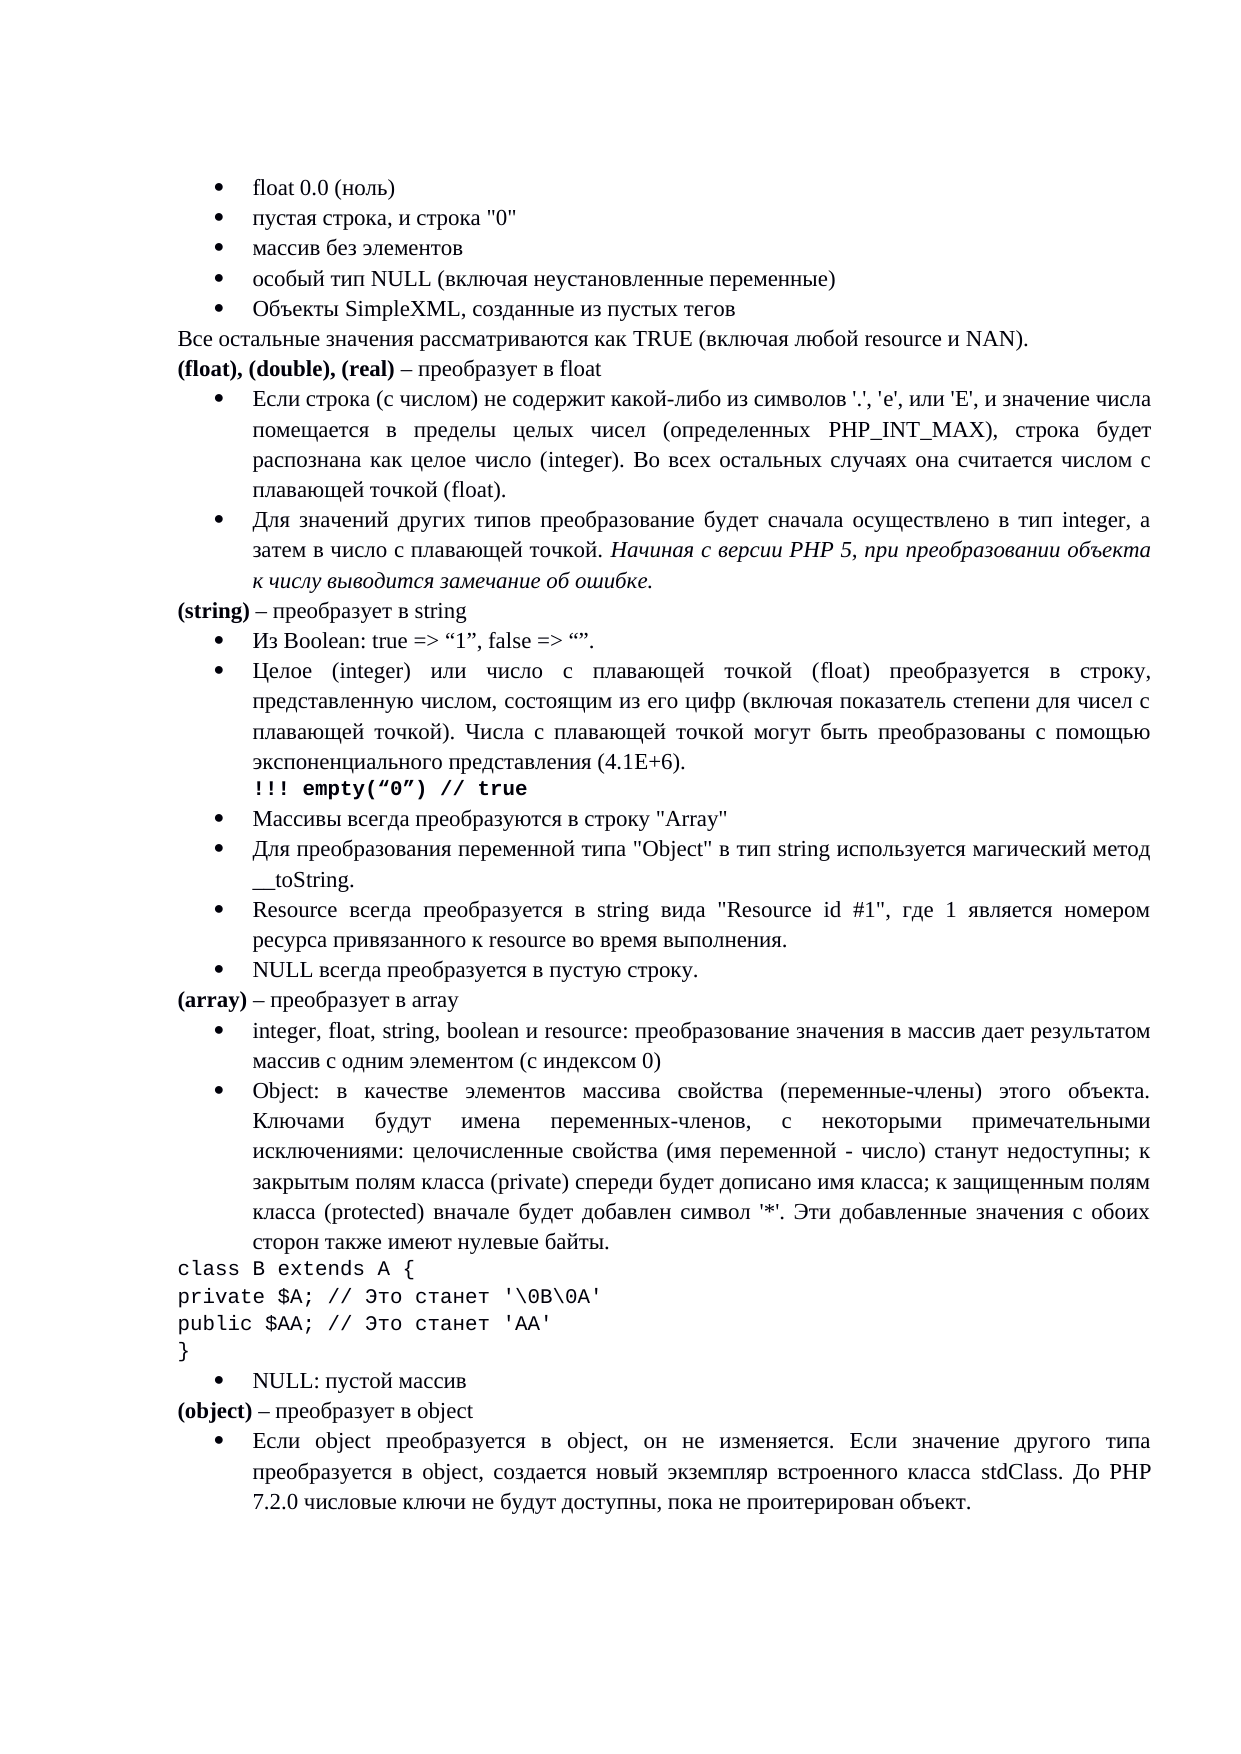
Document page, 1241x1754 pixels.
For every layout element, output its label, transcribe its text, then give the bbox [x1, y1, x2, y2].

list Если object преобразуется в object, он не изменяется. Если значение другого типа преобразуется в object, создается новый экземпляр встроенного класса stdClass. До PHP 7.2.0 числовые ключи не будут доступны, пока не проитерирован объект. [215, 1428, 1152, 1514]
text } [177, 1340, 1152, 1364]
text (string) – преобразует в string [177, 597, 1152, 623]
list integer, float, string, boolean и resource: преобразование значения в массив дает результатом массив с одним элементом (с индексом 0) [215, 1017, 1152, 1073]
text !!! empty(“0”) // true [177, 778, 1152, 802]
list float 0.0 (ноль) [215, 174, 1152, 200]
list Объекты SimpleXML, созданные из пустых тегов [215, 295, 1152, 321]
list Целое (integer) или число с плавающей точкой (float) преобразуется в строку, представленную числом, состоящим из его цифр (включая показатель степени для чисел с плавающей точкой). Числа с плавающей точкой могут быть преобразованы с помощью экспоненциального представления (4.1E+6). [215, 657, 1152, 774]
text (object) – преобразует в object [177, 1397, 1152, 1424]
list Если строка (с числом) не содержит какой-либо из символов '.', 'e', или 'E', и значение числа помещается в пределы целых чисел (определенных PHP_INT_MAX), строка будет распознана как целое число (integer). Во всех остальных случаях она считается числом с плавающей точкой (float). [215, 385, 1152, 502]
list особый тип NULL (включая неустановленные переменные) [215, 264, 1152, 291]
list Для преобразования переменной типа "Object" в тип string используется магический метод __toString. [215, 836, 1152, 892]
list NULL всегда преобразуется в пустую строку. [215, 956, 1152, 983]
list Resource всегда преобразуется в string вида "Resource id #1", где 1 является номером ресурса привязанного к resource во время выполнения. [215, 896, 1152, 952]
text Все остальные значения рассматриваются как TRUE (включая любой resource и NAN). [177, 325, 1152, 351]
text private $A; // Это станет '\0B\0A' [177, 1286, 1152, 1309]
text (float), (double), (real) – преобразует в float [177, 355, 1152, 382]
text class B extends A { [177, 1258, 1152, 1282]
text (array) – преобразует в array [177, 987, 1152, 1013]
list пустая строка, и строка "0" [215, 204, 1152, 231]
list массив без элементов [215, 234, 1152, 261]
list Object: в качестве элементов массива свойства (переменные-члены) этого объекта. Ключами будут имена переменных-членов, с некоторыми примечательными исключениями: целочисленные свойства (имя переменной - число) станут недоступны; к закрытым полям класса (private) спереди будет дописано имя класса; к защищенным полям класса (protected) вначале будет добавлен символ '*'. Эти добавленные значения с обоих сторон также имеют нулевые байты. [215, 1077, 1152, 1254]
list NULL: пустой массив [215, 1367, 1152, 1393]
list Массивы всегда преобразуются в строку "Array" [215, 805, 1152, 832]
text public $AA; // Это станет 'AA' [177, 1313, 1152, 1336]
list Из Boolean: true => “1”, false => “”. [215, 627, 1152, 653]
list Для значений других типов преобразование будет сначала осуществлено в тип integer, а затем в число с плавающей точкой. Начиная с версии PHP 5, при преобразовании объекта к числу выводится замечание об ошибке. [215, 506, 1152, 593]
